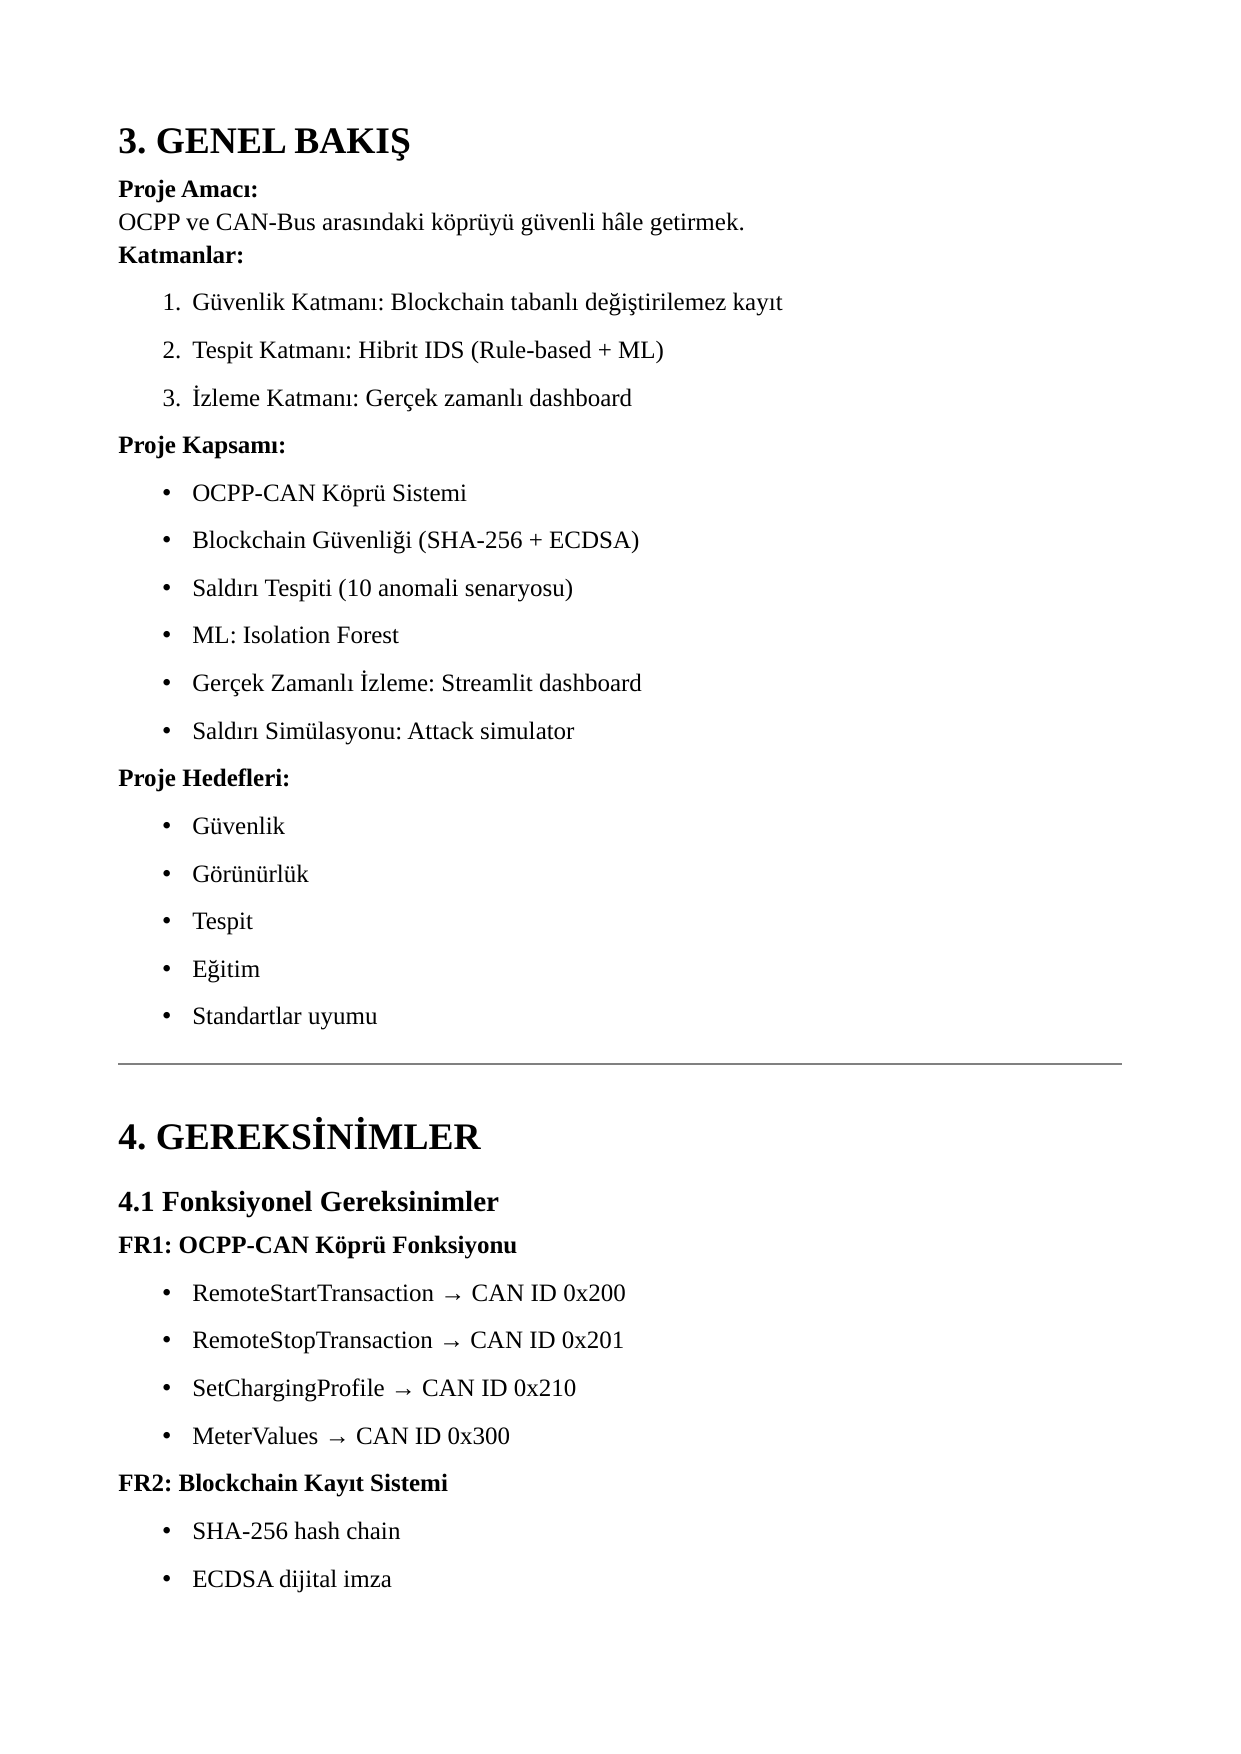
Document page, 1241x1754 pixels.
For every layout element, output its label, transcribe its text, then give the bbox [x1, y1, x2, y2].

subtitle 4.1 Fonksiyonel Gereksinimler [118, 1184, 1122, 1218]
list MeterValues → CAN ID 0x300 [162, 1421, 1122, 1449]
list Eğitim ✅ [162, 954, 1122, 983]
list RemoteStopTransaction → CAN ID 0x201 [162, 1326, 1122, 1354]
list SHA-256 hash chain [162, 1516, 1122, 1545]
list Gerçek Zamanlı İzleme: Streamlit dashboard [162, 668, 1122, 697]
list İzleme Katmanı: Gerçek zamanlı dashboard [162, 383, 1122, 411]
list Tespit ✅ [162, 906, 1122, 935]
list Tespit Katmanı: Hibrit IDS (Rule-based + ML) [162, 335, 1122, 364]
list ML: Isolation Forest [162, 621, 1122, 649]
list Blockchain Güvenliği (SHA-256 + ECDSA) [162, 525, 1122, 554]
text Proje Hedefleri: [118, 763, 1122, 792]
text FR2: Blockchain Kayıt Sistemi [118, 1468, 1122, 1497]
list OCPP-CAN Köprü Sistemi [162, 478, 1122, 507]
list Güvenlik Katmanı: Blockchain tabanlı değiştirilemez kayıt [162, 287, 1122, 316]
list Görünürlük ✅ [162, 859, 1122, 887]
list RemoteStartTransaction → CAN ID 0x200 [162, 1278, 1122, 1307]
list Güvenlik ✅ [162, 811, 1122, 840]
list Saldırı Simülasyonu: Attack simulator [162, 716, 1122, 744]
list ECDSA dijital imza [162, 1564, 1122, 1592]
subtitle 3. GENEL BAKIŞ [118, 118, 1122, 161]
subtitle 4. GEREKSİNİMLER [118, 1114, 1122, 1157]
text FR1: OCPP-CAN Köprü Fonksiyonu [118, 1230, 1122, 1259]
list SetChargingProfile → CAN ID 0x210 [162, 1373, 1122, 1402]
list Standartlar uyumu ✅ [162, 1001, 1122, 1030]
list Saldırı Tespiti (10 anomali senaryosu) [162, 573, 1122, 602]
text Proje Kapsamı: [118, 430, 1122, 459]
text Proje Amacı: OCPP ve CAN-Bus arasındaki köprüyü güvenli hâle getirmek. Katmanlar: [118, 174, 1122, 268]
